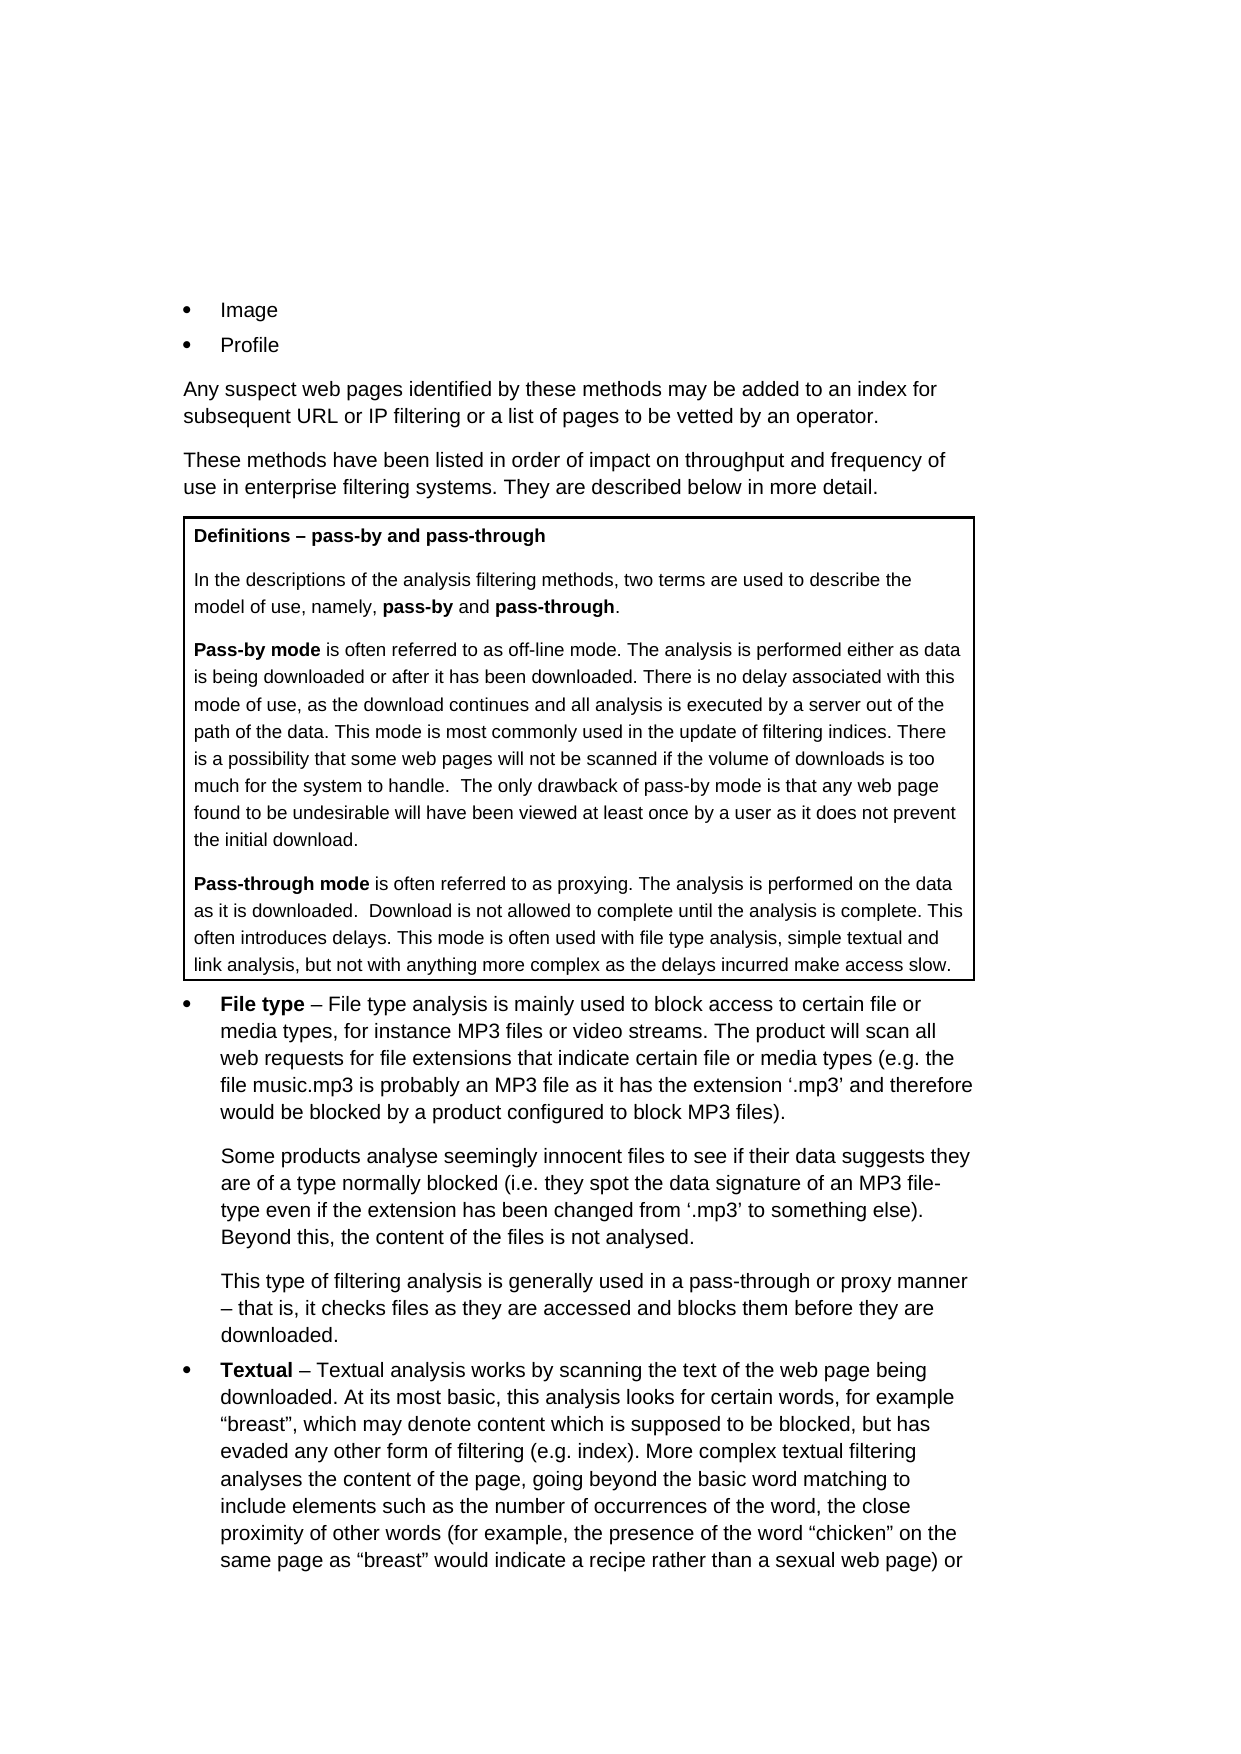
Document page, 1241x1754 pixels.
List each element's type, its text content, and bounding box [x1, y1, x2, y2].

text Pass-by mode is often referred to as off-line mode. The analysis is performed either as data is being downloaded or after it has been downloaded. There is no delay associated with this mode of use, as the download continues and all analysis is executed by a server out of the path of the data. This mode is most commonly used in the update of filtering indices. There is a possibility that some web pages will not be scanned if the volume of downloads is too much for the system to handle. The only drawback of pass-by mode is that any web page found to be undesirable will have been viewed at least once by a user as it does not prevent the initial download. [185, 631, 973, 852]
text Any suspect web pages identified by these methods may be added to an index for subsequent URL or IP filtering or a list of pages to be vetted by an operator. [183, 375, 975, 429]
list Textual – Textual analysis works by scanning the text of the web page being downloaded. At its most basic, this analysis looks for certain words, for example “breast”, which may denote content which is supposed to be blocked, but has evaded any other form of filtering (e.g. index). More complex textual filtering analyses the content of the page, going beyond the basic word matching to include elements such as the number of occurrences of the word, the close proximity of other words (for example, the presence of the word “chicken” on the same page as “breast” would indicate a recipe rather than a sexual web page) or [183, 1356, 975, 1573]
text These methods have been listed in order of impact on throughput and frequency of use in enterprise filtering systems. They are described below in more detail. [183, 446, 975, 500]
text Definitions – pass-by and pass-through [185, 519, 973, 548]
text In the descriptions of the analysis filtering methods, two terms are used to describe the model of use, namely, pass-by and pass-through. [185, 560, 973, 618]
list Image [183, 296, 975, 323]
list Profile [183, 331, 975, 358]
text Pass-through mode is often referred to as proxying. The analysis is performed on the data as it is downloaded. Download is not allowed to complete until the analysis is complete. This often introduces delays. This mode is often used with file type analysis, simple textual and link analysis, but not with anything more complex as the delays incurred make access slow. [185, 864, 973, 979]
text Some products analyse seemingly innocent files to see if their data suggests they are of a type normally blocked (i.e. they spot the data signature of an MP3 file-type even if the extension has been changed from ‘.mp3’ to something else). Beyond this, the content of the files is not analysed. [221, 1141, 975, 1250]
text This type of filtering analysis is generally used in a pass-through or proxy manner – that is, it checks files as they are accessed and blocks them before they are downloaded. [221, 1266, 975, 1348]
list File type – File type analysis is mainly used to block access to certain file or media types, for instance MP3 files or video streams. The product will scan all web requests for file extensions that indicate certain file or media types (e.g. the file music.mp3 is probably an MP3 file as it has the extension ‘.mp3’ and therefore would be blocked by a product configured to block MP3 files). [183, 989, 975, 1125]
